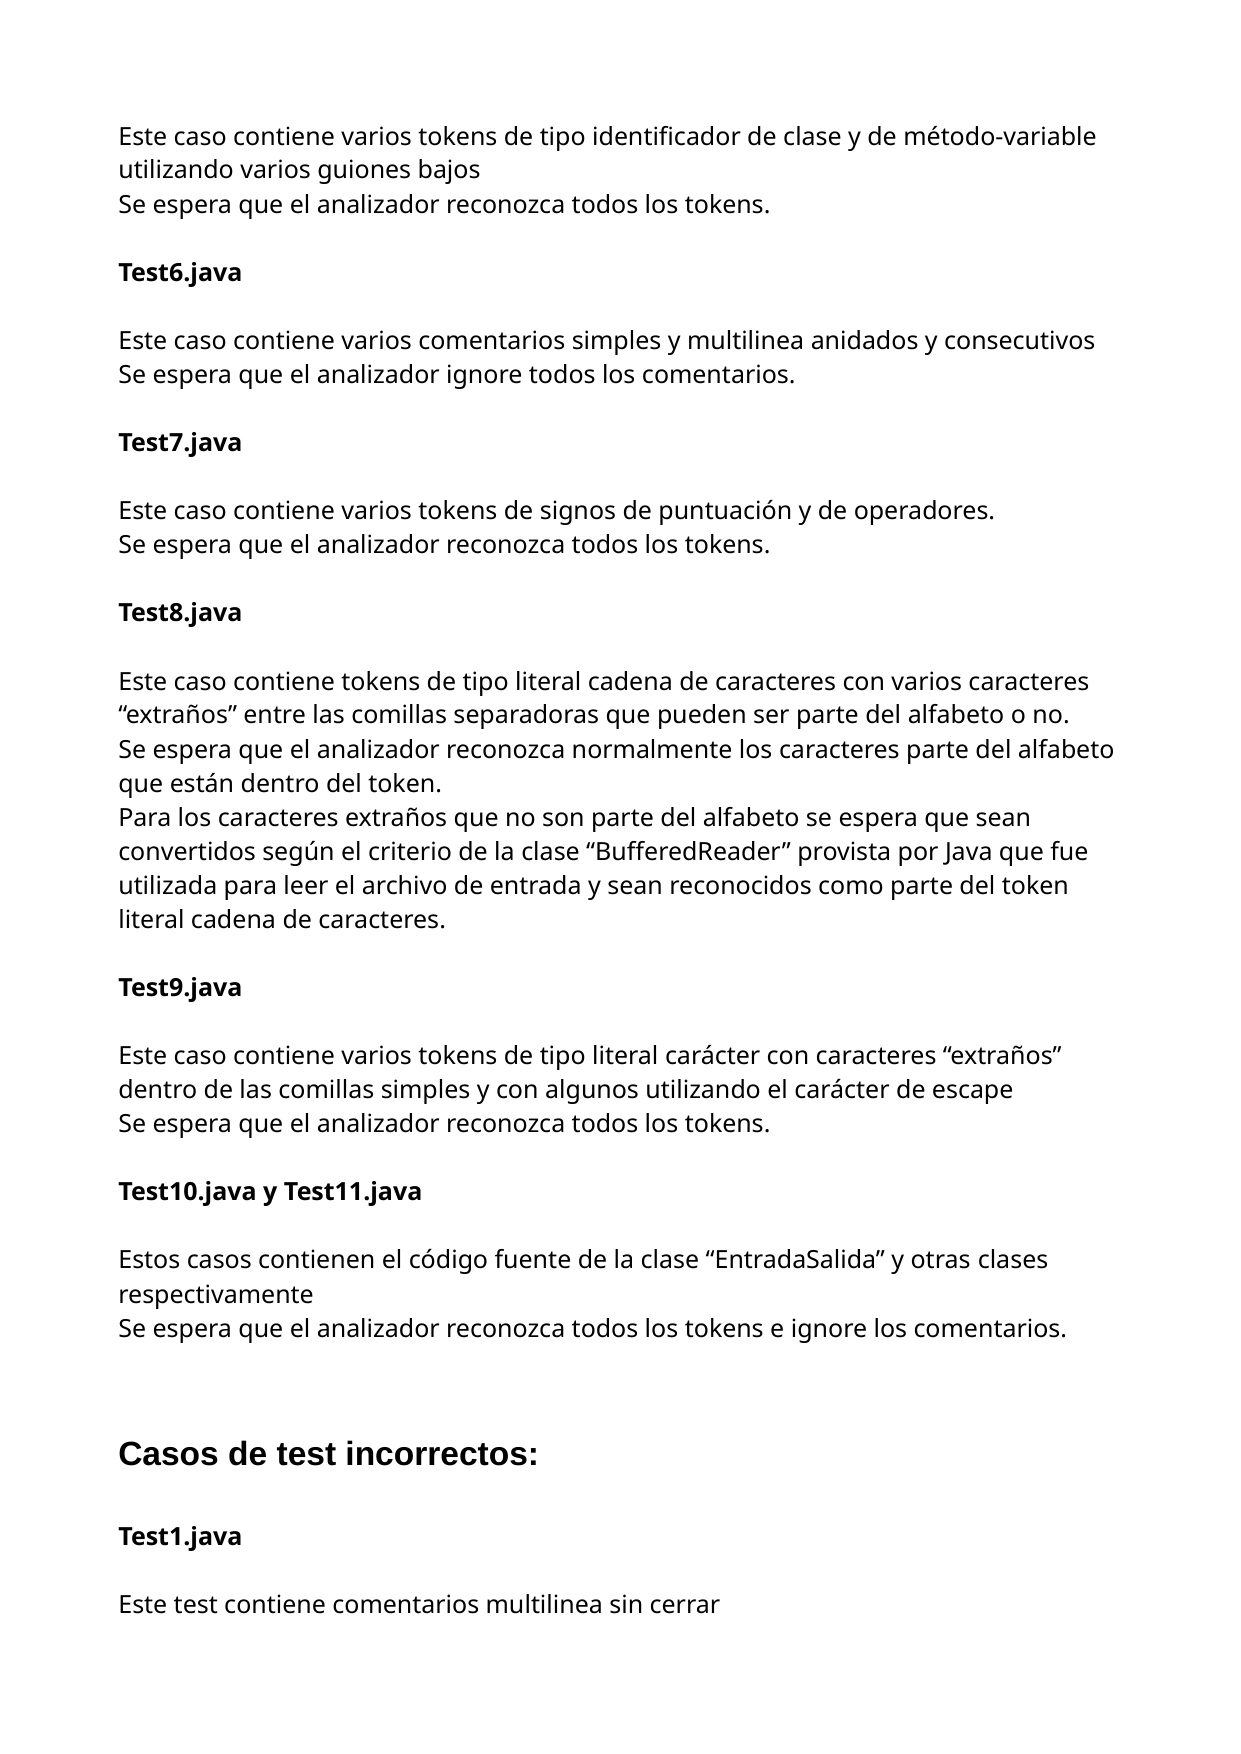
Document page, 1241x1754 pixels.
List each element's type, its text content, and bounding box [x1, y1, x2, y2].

text Se espera que el analizador reconozca todos los tokens. [118, 1106, 1122, 1140]
text Este caso contiene varios tokens de tipo literal carácter con caracteres “extraños” dentro de las comillas simples y con algunos utilizando el carácter de escape [118, 1038, 1122, 1106]
text Este caso contiene varios comentarios simples y multilinea anidados y consecutivos [118, 322, 1122, 357]
subtitle Casos de test incorrectos: [118, 1433, 1122, 1472]
text Se espera que el analizador reconozca todos los tokens e ignore los comentarios. [118, 1310, 1122, 1344]
text Este caso contiene varios tokens de tipo identificador de clase y de método-variable utilizando varios guiones bajos [118, 118, 1122, 186]
text Se espera que el analizador reconozca normalmente los caracteres parte del alfabeto que están dentro del token. [118, 731, 1122, 799]
text Test1.java [118, 1518, 1122, 1553]
text Este caso contiene varios tokens de signos de puntuación y de operadores. [118, 493, 1122, 527]
text Se espera que el analizador reconozca todos los tokens. [118, 527, 1122, 561]
text Se espera que el analizador ignore todos los comentarios. [118, 357, 1122, 391]
text Test9.java [118, 970, 1122, 1004]
text Test6.java [118, 254, 1122, 288]
text Test10.java y Test11.java [118, 1174, 1122, 1208]
text Se espera que el analizador reconozca todos los tokens. [118, 186, 1122, 220]
text Test8.java [118, 595, 1122, 629]
text Test7.java [118, 425, 1122, 459]
text Para los caracteres extraños que no son parte del alfabeto se espera que sean convertidos según el criterio de la clase “BufferedReader” provista por Java que fue utilizada para leer el archivo de entrada y sean reconocidos como parte del token literal cadena de caracteres. [118, 799, 1122, 936]
text Este caso contiene tokens de tipo literal cadena de caracteres con varios caracteres “extraños” entre las comillas separadoras que pueden ser parte del alfabeto o no. [118, 663, 1122, 731]
text Estos casos contienen el código fuente de la clase “EntradaSalida” y otras clases respectivamente [118, 1242, 1122, 1310]
text Este test contiene comentarios multilinea sin cerrar [118, 1587, 1122, 1621]
